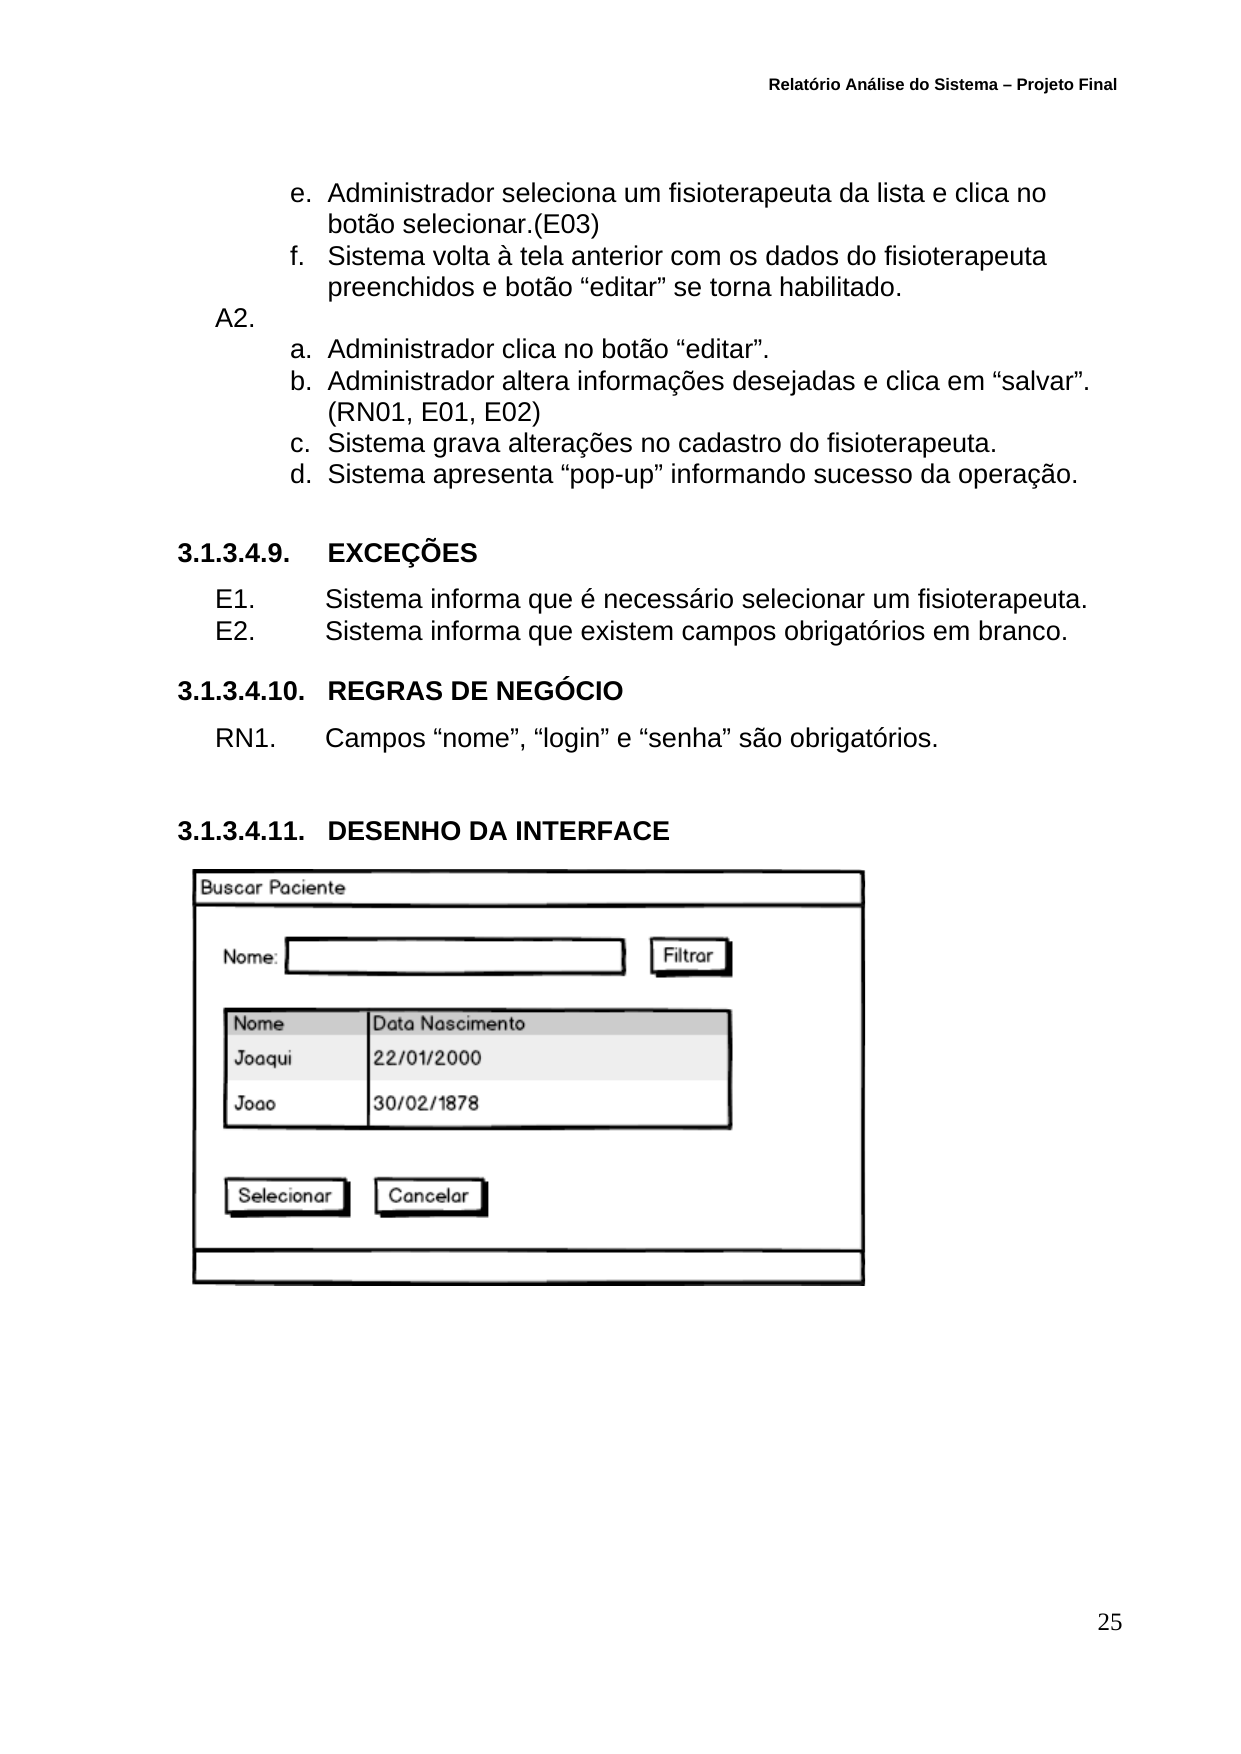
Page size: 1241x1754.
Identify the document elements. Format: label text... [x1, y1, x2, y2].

list Sistema apresenta “pop-up” informando sucesso da operação. [290, 458, 1122, 490]
picture [192, 869, 866, 1286]
subtitle exceções [177, 537, 1122, 568]
subtitle desenho da interface [177, 815, 1122, 847]
subtitle regras de negócio [177, 675, 1122, 706]
list Sistema informa que é necessário selecionar um fisioterapeuta. [215, 583, 1122, 615]
list Administrador clica no botão “editar”. [290, 333, 1122, 365]
list Sistema volta à tela anterior com os dados do fisioterapeuta preenchidos e botão “editar” se torna habilitado. [290, 240, 1122, 302]
list Administrador seleciona um fisioterapeuta da lista e clica no botão selecionar.(E03) [290, 177, 1122, 240]
list Administrador altera informações desejadas e clica em “salvar”.(RN01, E01, E02) [290, 365, 1122, 427]
list Sistema grava alterações no cadastro do fisioterapeuta. [290, 427, 1122, 458]
list Sistema informa que existem campos obrigatórios em branco. [215, 615, 1122, 646]
list Campos “nome”, “login” e “senha” são obrigatórios. [215, 722, 1122, 753]
